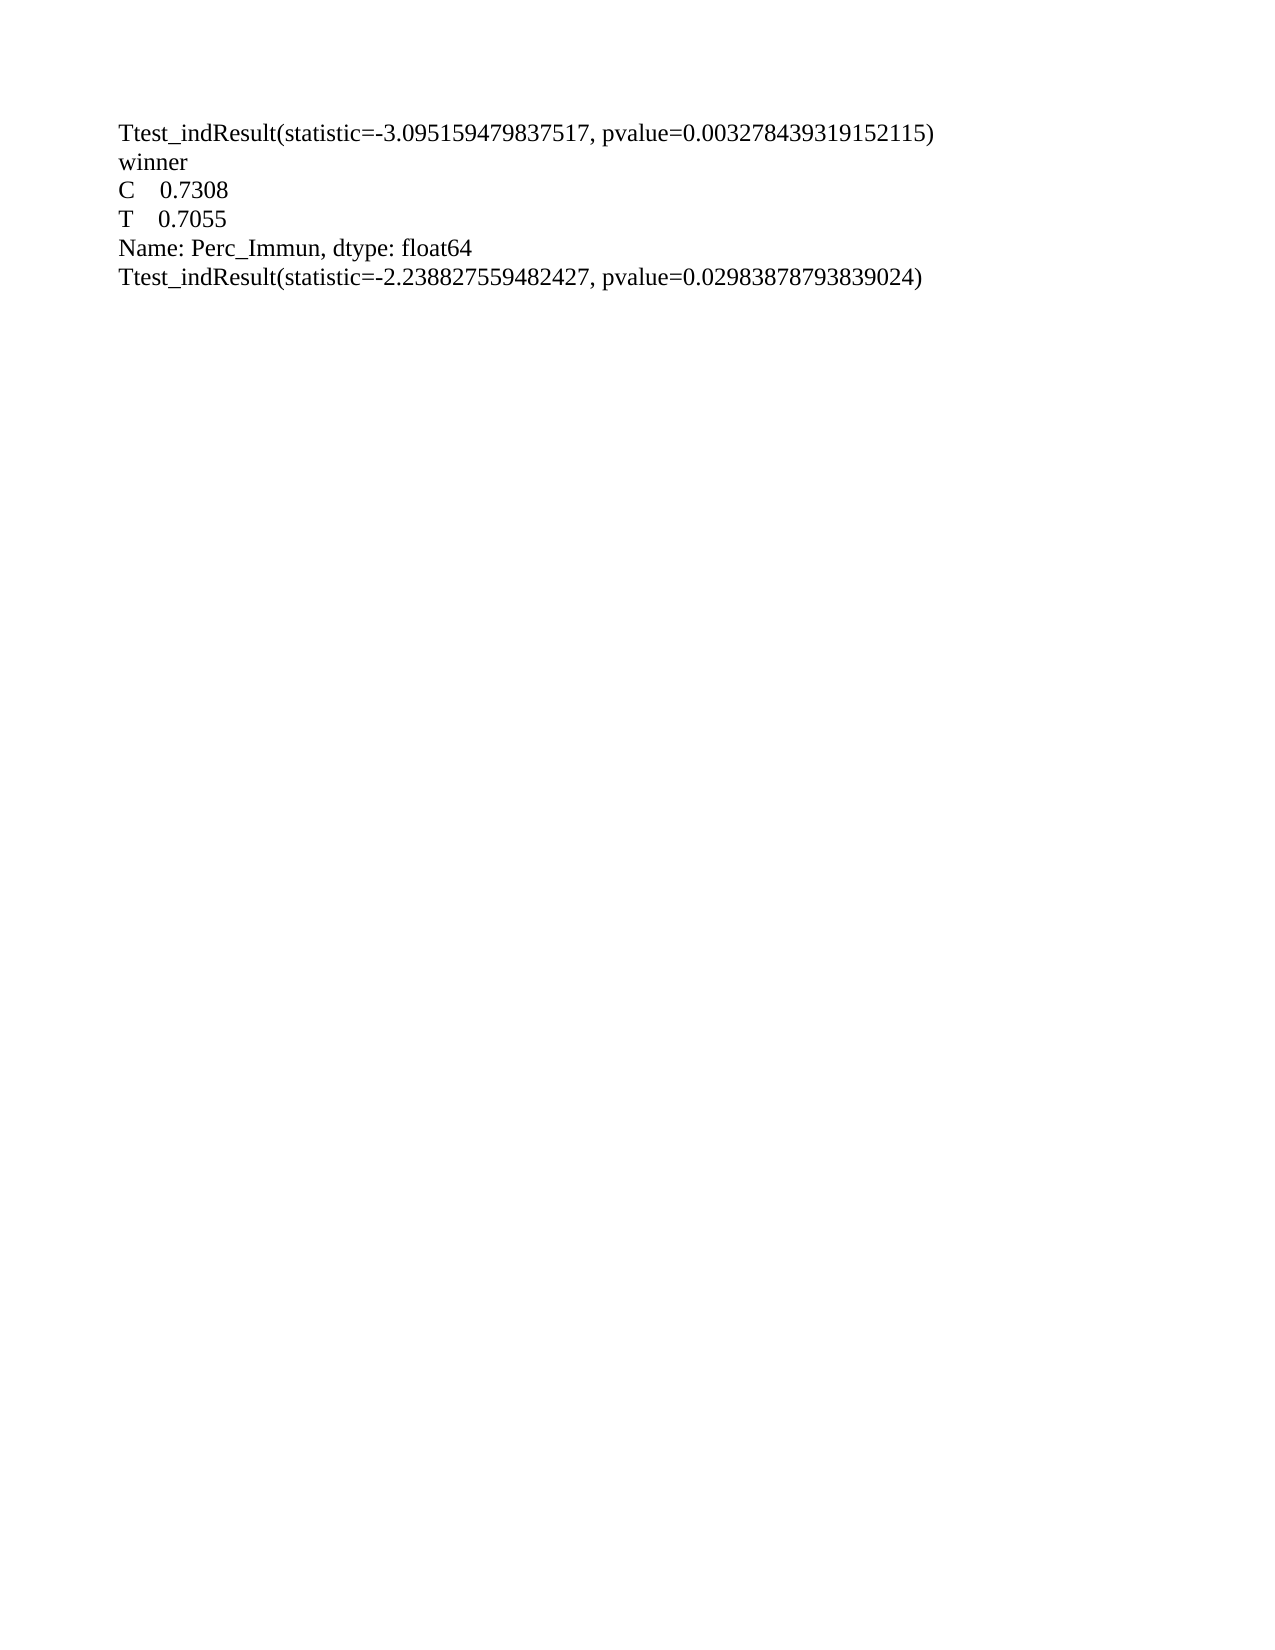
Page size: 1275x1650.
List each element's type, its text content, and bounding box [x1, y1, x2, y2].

text C 0.7308 [118, 176, 1157, 204]
text T 0.7055 [118, 204, 1157, 233]
text Ttest_indResult(statistic=-3.095159479837517, pvalue=0.003278439319152115) [118, 118, 1157, 147]
text winner [118, 147, 1157, 176]
text Name: Perc_Immun, dtype: float64 [118, 233, 1157, 262]
text Ttest_indResult(statistic=-2.238827559482427, pvalue=0.02983878793839024) [118, 262, 1157, 291]
